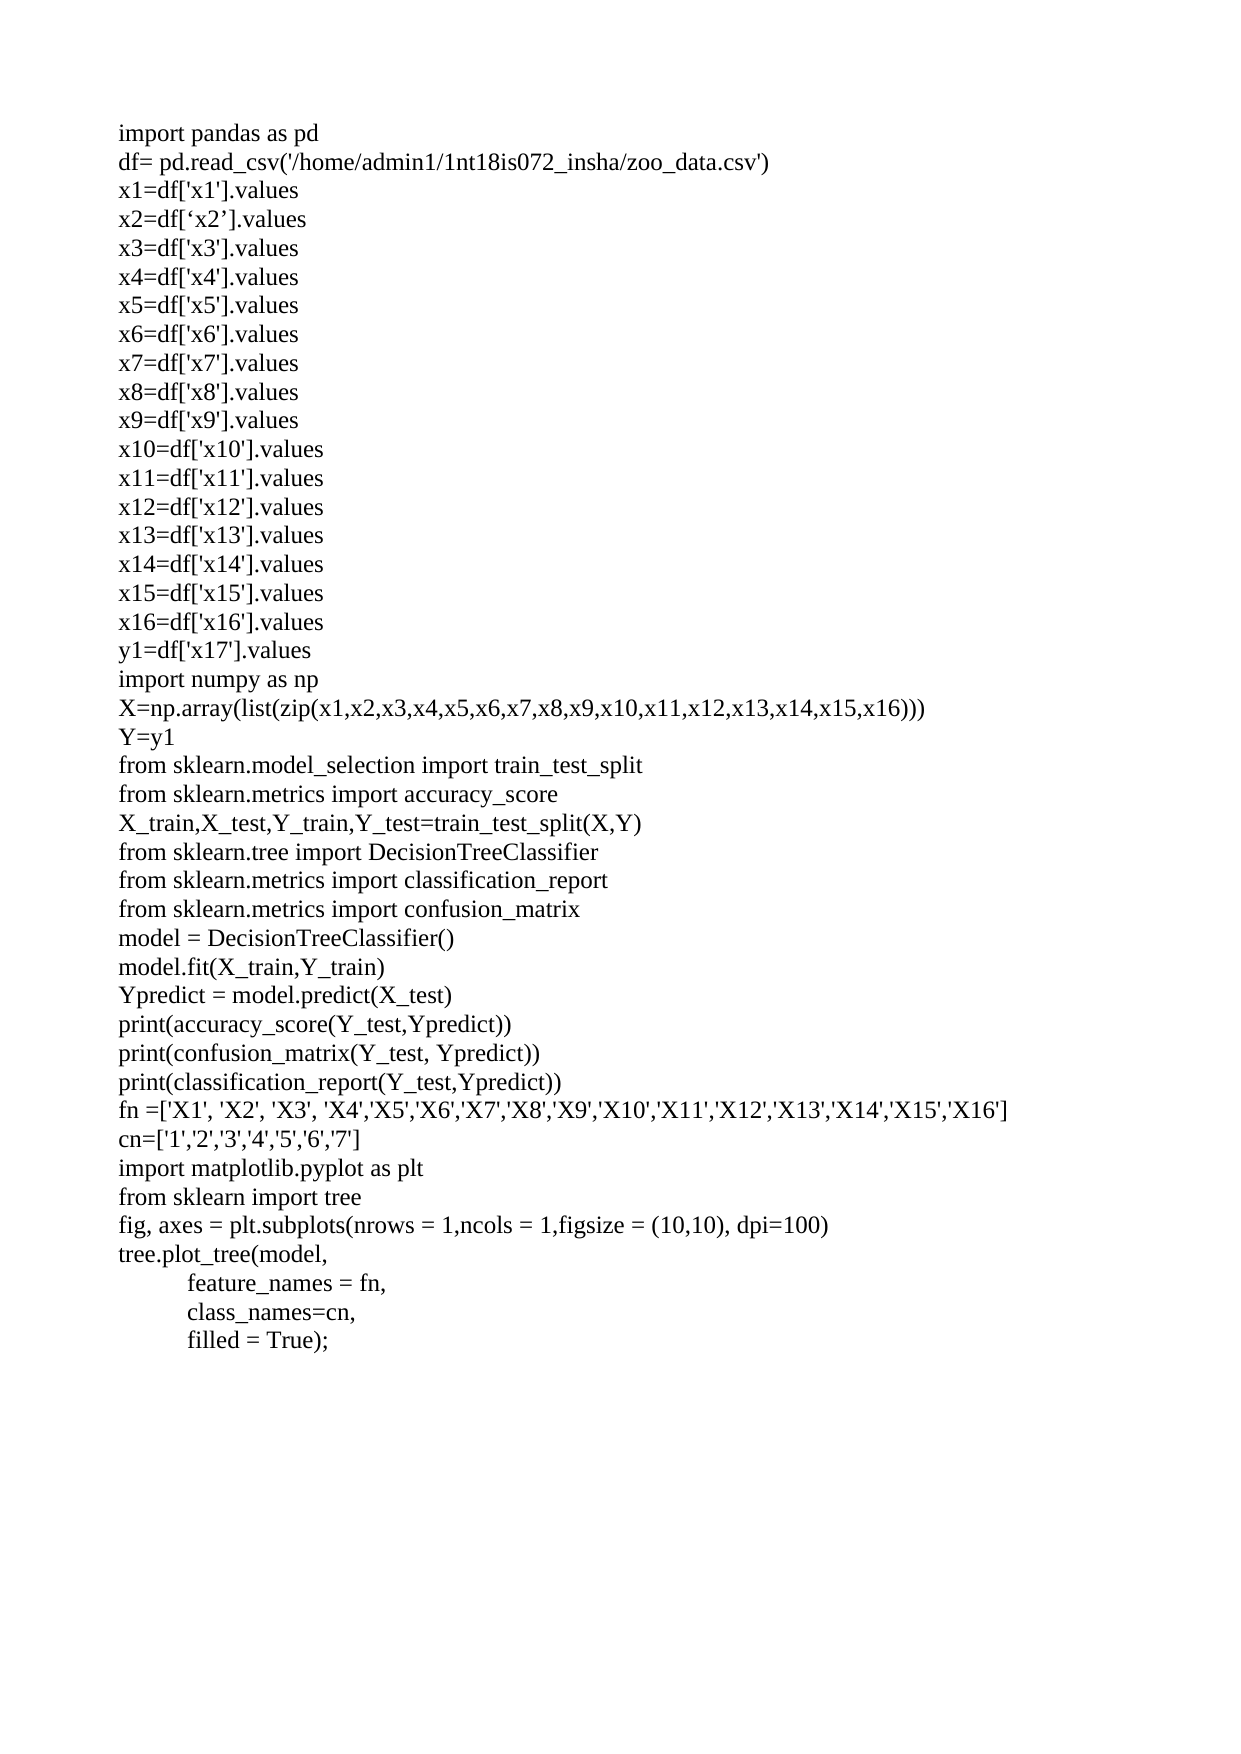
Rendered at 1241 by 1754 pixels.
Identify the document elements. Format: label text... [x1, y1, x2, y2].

text x2=df[‘x2’].values [118, 204, 1122, 233]
text x1=df['x1'].values [118, 176, 1122, 204]
text class_names=cn, [118, 1297, 1122, 1326]
text from sklearn.metrics import confusion_matrix [118, 894, 1122, 923]
text model = DecisionTreeClassifier() [118, 923, 1122, 952]
text from sklearn.metrics import classification_report [118, 866, 1122, 894]
text X=np.array(list(zip(x1,x2,x3,x4,x5,x6,x7,x8,x9,x10,x11,x12,x13,x14,x15,x16))) [118, 693, 1122, 722]
text model.fit(X_train,Y_train) [118, 952, 1122, 981]
text fig, axes = plt.subplots(nrows = 1,ncols = 1,figsize = (10,10), dpi=100) [118, 1211, 1122, 1239]
text from sklearn.model_selection import train_test_split [118, 751, 1122, 779]
text feature_names = fn, [118, 1268, 1122, 1297]
text x9=df['x9'].values [118, 406, 1122, 434]
text x7=df['x7'].values [118, 348, 1122, 377]
text from sklearn.metrics import accuracy_score [118, 779, 1122, 808]
text cn=['1','2','3','4','5','6','7'] [118, 1124, 1122, 1153]
text x15=df['x15'].values [118, 578, 1122, 607]
text X_train,X_test,Y_train,Y_test=train_test_split(X,Y) [118, 808, 1122, 837]
text y1=df['x17'].values [118, 636, 1122, 664]
text x8=df['x8'].values [118, 377, 1122, 406]
text print(accuracy_score(Y_test,Ypredict)) [118, 1009, 1122, 1038]
text x10=df['x10'].values [118, 434, 1122, 463]
text filled = True); [118, 1326, 1122, 1354]
text from sklearn.tree import DecisionTreeClassifier [118, 837, 1122, 866]
text x6=df['x6'].values [118, 319, 1122, 348]
text x12=df['x12'].values [118, 492, 1122, 521]
text x13=df['x13'].values [118, 521, 1122, 549]
text df= pd.read_csv('/home/admin1/1nt18is072_insha/zoo_data.csv') [118, 147, 1122, 176]
text print(classification_report(Y_test,Ypredict)) [118, 1067, 1122, 1096]
text x11=df['x11'].values [118, 463, 1122, 492]
text fn =['X1', 'X2', 'X3', 'X4','X5','X6','X7','X8','X9','X10','X11','X12','X13','X14','X15','X16'] [118, 1096, 1122, 1124]
text x3=df['x3'].values [118, 233, 1122, 262]
text x16=df['x16'].values [118, 607, 1122, 636]
text tree.plot_tree(model, [118, 1239, 1122, 1268]
text x14=df['x14'].values [118, 549, 1122, 578]
text from sklearn import tree [118, 1182, 1122, 1211]
text Y=y1 [118, 722, 1122, 751]
text x5=df['x5'].values [118, 291, 1122, 319]
text print(confusion_matrix(Y_test, Ypredict)) [118, 1038, 1122, 1067]
text Ypredict = model.predict(X_test) [118, 981, 1122, 1009]
text import pandas as pd [118, 118, 1122, 147]
text import numpy as np [118, 664, 1122, 693]
text import matplotlib.pyplot as plt [118, 1153, 1122, 1182]
text x4=df['x4'].values [118, 262, 1122, 291]
